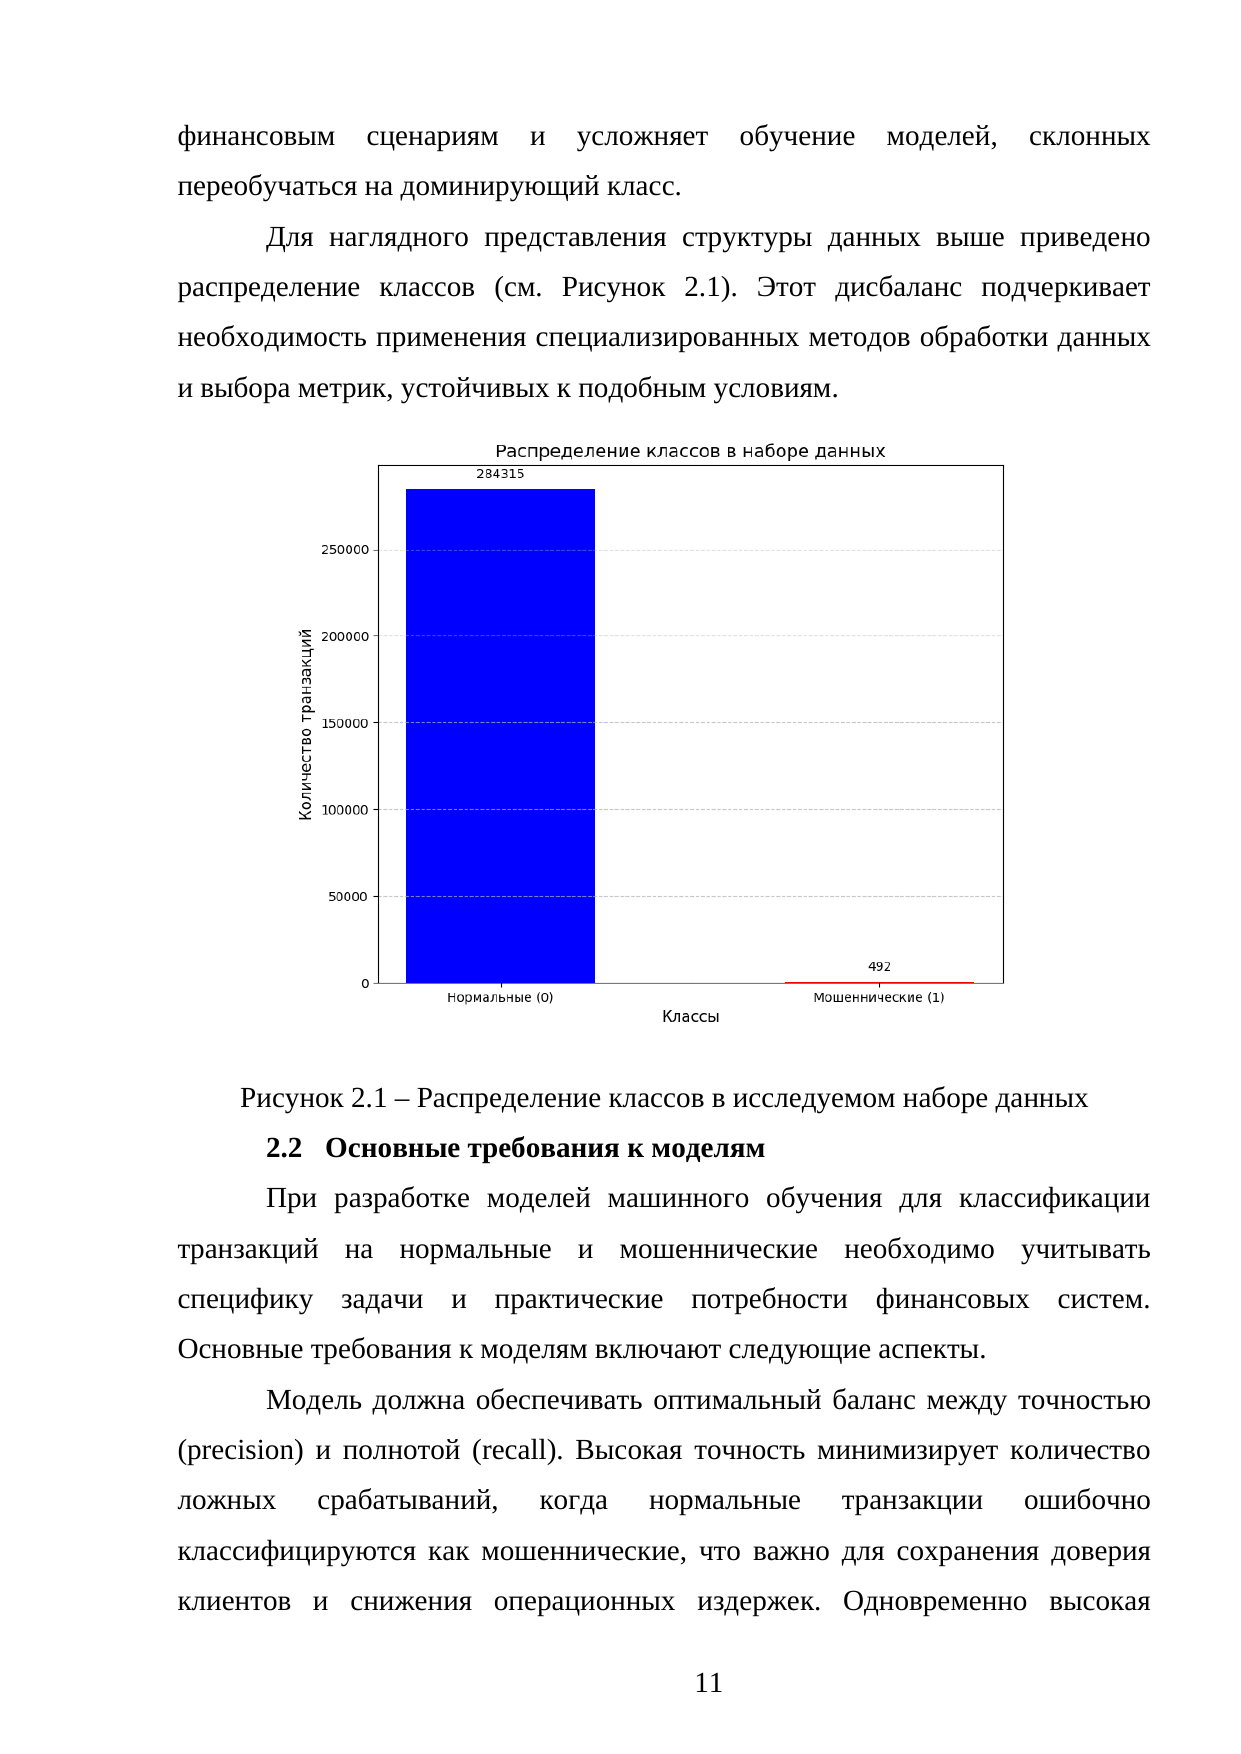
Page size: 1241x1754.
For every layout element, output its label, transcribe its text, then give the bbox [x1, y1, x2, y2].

picture [285, 424, 1016, 1047]
text финансовым сценариям и усложняет обучение моделей, склонных переобучаться на доминирующий класс. [177, 118, 1152, 202]
text Рисунок 2.1 – Распределение классов в исследуемом наборе данных [177, 420, 1152, 1113]
text При разработке моделей машинного обучения для классификации транзакций на нормальные и мошеннические необходимо учитывать специфику задачи и практические потребности финансовых систем. Основные требования к моделям включают следующие аспекты. [177, 1181, 1152, 1365]
subtitle Основные требования к моделям [177, 1130, 1152, 1164]
text Модель должна обеспечивать оптимальный баланс между точностью (precision) и полнотой (recall). Высокая точность минимизирует количество ложных срабатываний, когда нормальные транзакции ошибочно классифицируются как мошеннические, что важно для сохранения доверия клиентов и снижения операционных издержек. Одновременно высокая [177, 1382, 1152, 1617]
text Для наглядного представления структуры данных выше приведено распределение классов (см. Рисунок 2.1). Этот дисбаланс подчеркивает необходимость применения специализированных методов обработки данных и выбора метрик, устойчивых к подобным условиям. [177, 219, 1152, 403]
